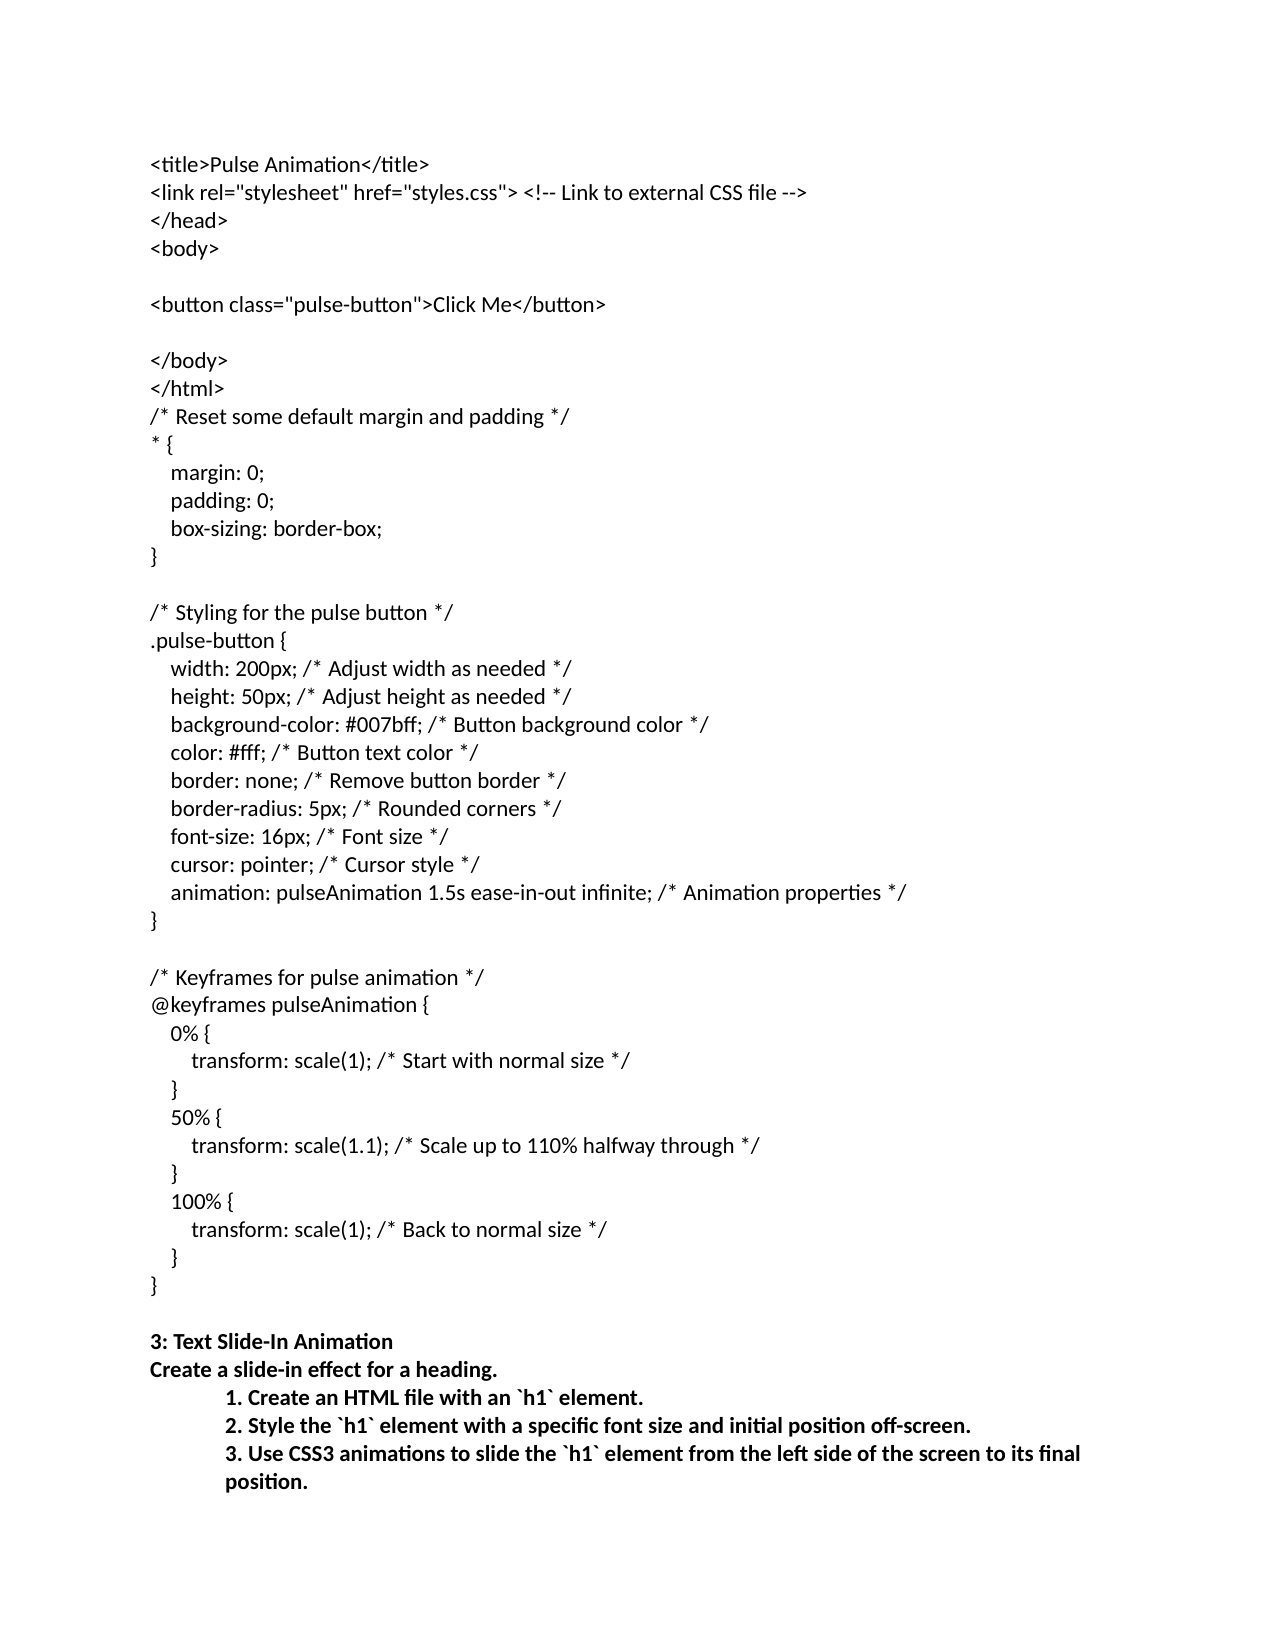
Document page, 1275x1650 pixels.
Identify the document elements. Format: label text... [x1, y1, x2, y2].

text <body> [150, 234, 1125, 262]
text cursor: pointer; /* Cursor style */ [150, 851, 1125, 878]
text 3: Text Slide-In Animation [150, 1327, 1125, 1355]
text width: 200px; /* Adjust width as needed */ [150, 654, 1125, 682]
text height: 50px; /* Adjust height as needed */ [150, 682, 1125, 710]
text <link rel="stylesheet" href="styles.css"> <!-- Link to external CSS file --> [150, 178, 1125, 206]
text .pulse-button { [150, 626, 1125, 654]
text box-sizing: border-box; [150, 514, 1125, 542]
text 0% { [150, 1019, 1125, 1047]
text * { [150, 430, 1125, 458]
text } [150, 907, 1125, 934]
text border: none; /* Remove button border */ [150, 766, 1125, 794]
text 50% { [150, 1103, 1125, 1131]
text @keyframes pulseAnimation { [150, 991, 1125, 1019]
text } [150, 1271, 1125, 1299]
text transform: scale(1.1); /* Scale up to 110% halfway through */ [150, 1131, 1125, 1159]
text <button class="pulse-button">Click Me</button> [150, 290, 1125, 318]
text </body> [150, 346, 1125, 374]
text transform: scale(1); /* Start with normal size */ [150, 1047, 1125, 1075]
text animation: pulseAnimation 1.5s ease-in-out infinite; /* Animation properties */ [150, 878, 1125, 907]
text } [150, 1243, 1125, 1271]
text padding: 0; [150, 486, 1125, 514]
text /* Keyframes for pulse animation */ [150, 963, 1125, 991]
text border-radius: 5px; /* Rounded corners */ [150, 794, 1125, 822]
text transform: scale(1); /* Back to normal size */ [150, 1215, 1125, 1243]
text </html> [150, 374, 1125, 402]
text } [150, 1075, 1125, 1103]
text /* Styling for the pulse button */ [150, 598, 1125, 626]
text } [150, 1159, 1125, 1187]
text font-size: 16px; /* Font size */ [150, 822, 1125, 851]
text } [150, 542, 1125, 570]
text margin: 0; [150, 458, 1125, 486]
text background-color: #007bff; /* Button background color */ [150, 710, 1125, 738]
text 3. Use CSS3 animations to slide the `h1` element from the left side of the screen to its final position. [225, 1439, 1125, 1495]
text Create a slide-in effect for a heading. [150, 1355, 1125, 1383]
text color: #fff; /* Button text color */ [150, 738, 1125, 766]
text 1. Create an HTML file with an `h1` element. [225, 1383, 1125, 1411]
text /* Reset some default margin and padding */ [150, 402, 1125, 430]
text 100% { [150, 1187, 1125, 1215]
text </head> [150, 206, 1125, 234]
text 2. Style the `h1` element with a specific font size and initial position off-screen. [225, 1411, 1125, 1439]
text <title>Pulse Animation</title> [150, 150, 1125, 178]
